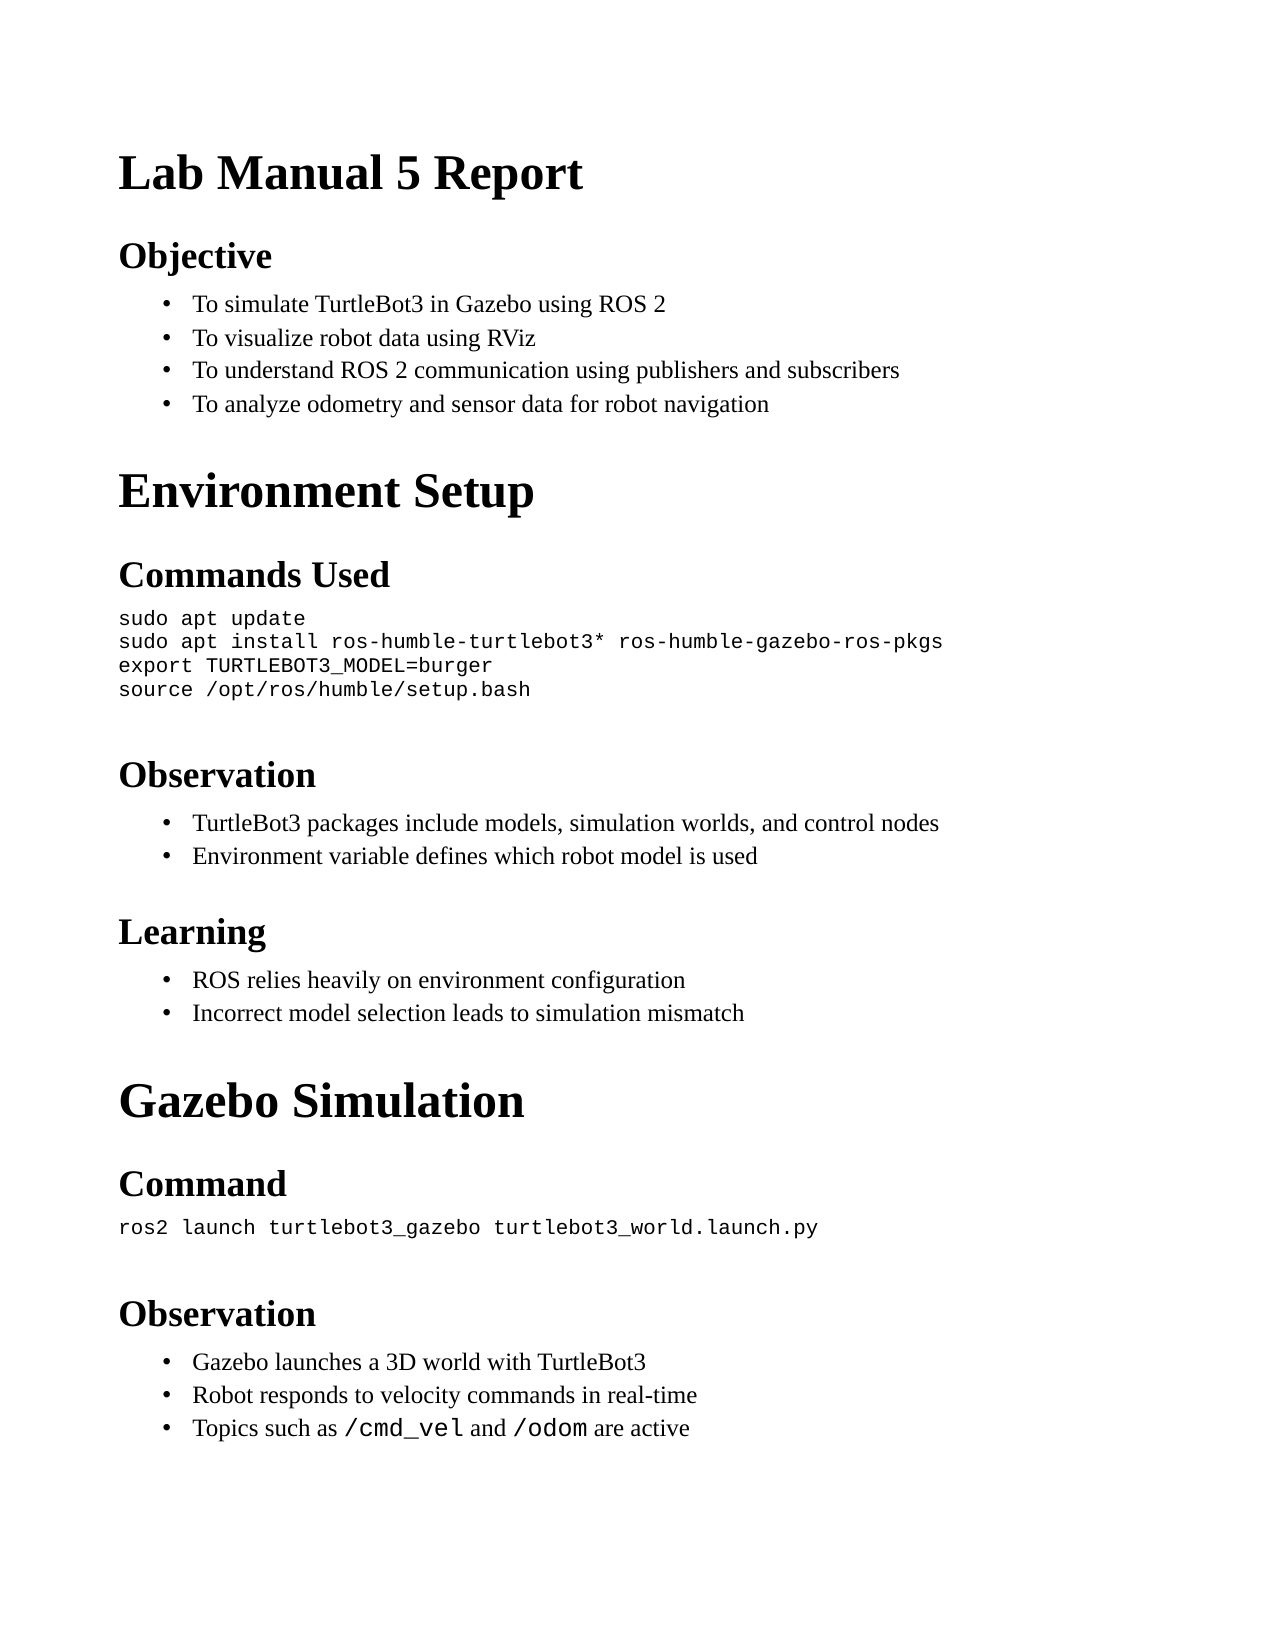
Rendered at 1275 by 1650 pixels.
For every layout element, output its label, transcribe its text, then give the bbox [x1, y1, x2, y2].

list Incorrect model selection leads to simulation mismatch [162, 998, 1157, 1027]
list Environment variable defines which robot model is used [162, 841, 1157, 870]
subtitle Observation [118, 753, 1157, 796]
subtitle Observation [118, 1291, 1157, 1334]
list To understand ROS 2 communication using publishers and subscribers [162, 356, 1157, 384]
list To simulate TurtleBot3 in Gazebo using ROS 2 [162, 289, 1157, 318]
list TurtleBot3 packages include models, simulation worlds, and control nodes [162, 808, 1157, 837]
list Topics such as /cmd_vel and /odom are active [162, 1413, 1157, 1444]
text ros2 launch turtlebot3_gazebo turtlebot3_world.launch.py [118, 1217, 1157, 1241]
subtitle Environment Setup [118, 461, 1157, 519]
subtitle Objective [118, 234, 1157, 277]
list Robot responds to velocity commands in real-time [162, 1380, 1157, 1409]
subtitle Command [118, 1162, 1157, 1205]
text export TURTLEBOT3_MODEL=burger [118, 655, 1157, 679]
subtitle Gazebo Simulation [118, 1071, 1157, 1128]
list ROS relies heavily on environment configuration [162, 965, 1157, 994]
text sudo apt update [118, 608, 1157, 631]
subtitle Commands Used [118, 552, 1157, 595]
text source /opt/ros/humble/setup.bash [118, 679, 1157, 702]
list To visualize robot data using RViz [162, 323, 1157, 351]
list To analyze odometry and sensor data for robot navigation [162, 389, 1157, 417]
subtitle Learning [118, 910, 1157, 953]
text sudo apt install ros-humble-turtlebot3* ros-humble-gazebo-ros-pkgs [118, 631, 1157, 655]
subtitle Lab Manual 5 Report [118, 143, 1157, 201]
list Gazebo launches a 3D world with TurtleBot3 [162, 1347, 1157, 1376]
